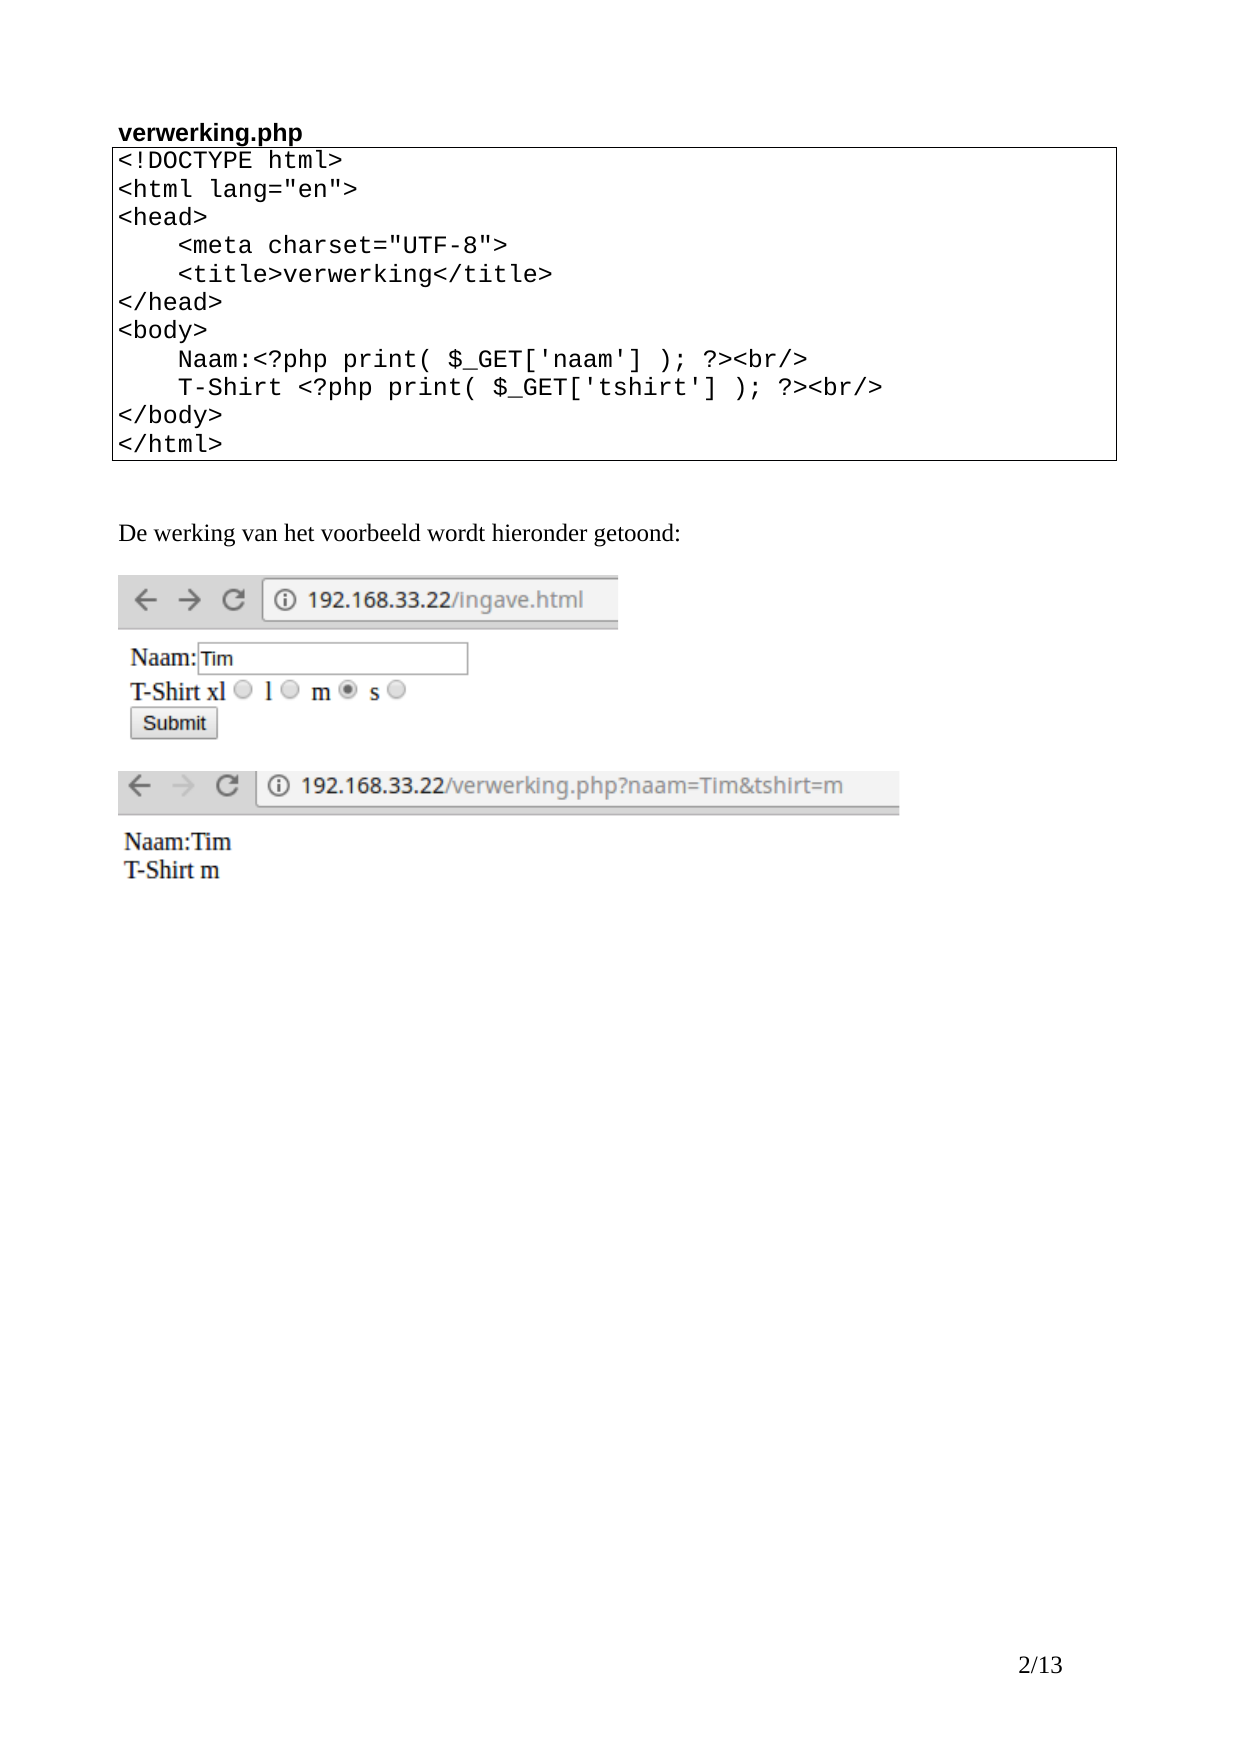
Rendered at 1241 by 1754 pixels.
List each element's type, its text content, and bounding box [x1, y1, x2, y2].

table_header <!DOCTYPE html> <html lang="en"> <head> <meta charset="UTF-8"> <title>verwerking</title> </head> <body> Naam:<?php print( $_GET['naam'] ); ?><br/> T-Shirt <?php print( $_GET['tshirt'] ); ?><br/> </body> </html> [113, 148, 1116, 459]
picture [118, 575, 900, 907]
text verwerking.php [118, 118, 1122, 147]
text De werking van het voorbeeld wordt hieronder getoond: [118, 518, 1122, 547]
